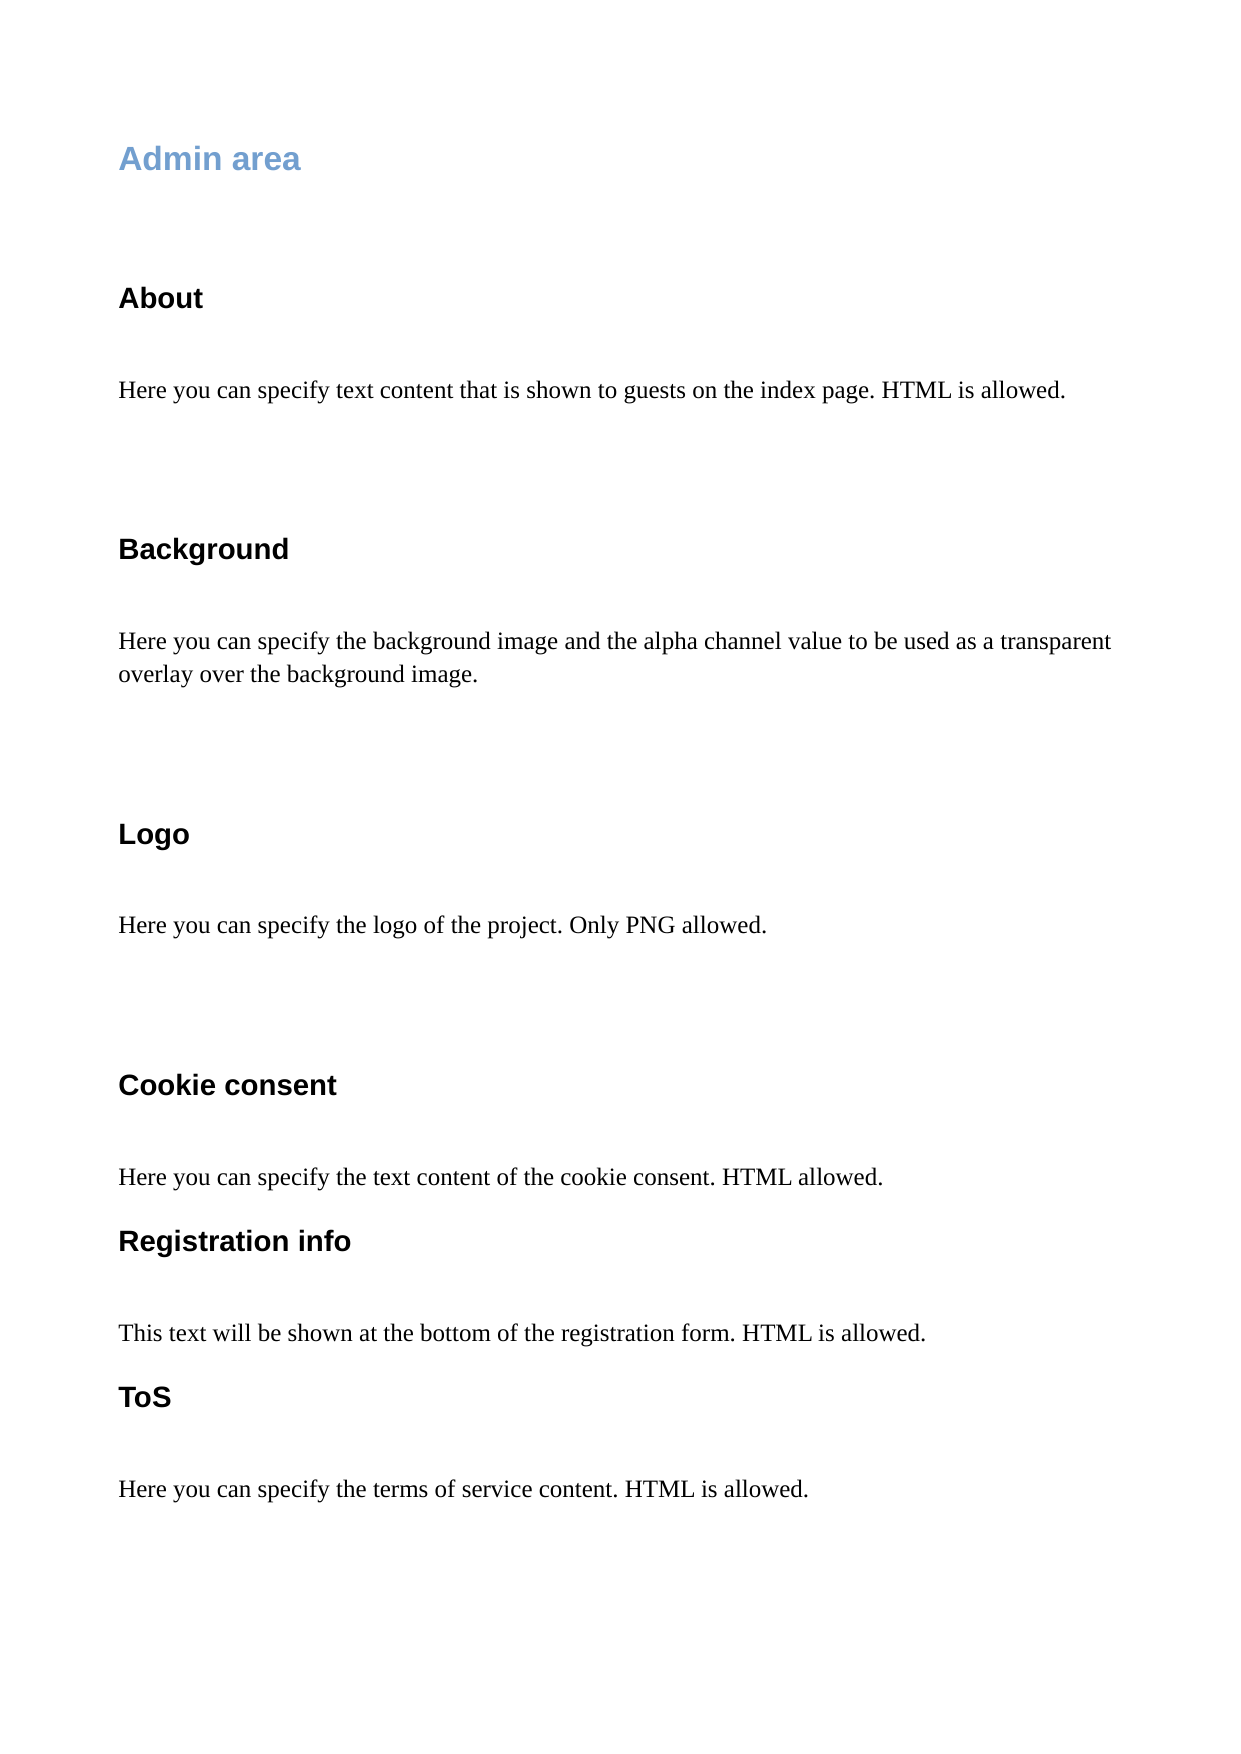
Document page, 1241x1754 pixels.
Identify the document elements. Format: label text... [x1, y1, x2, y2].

subtitle Background [118, 532, 1122, 566]
text Here you can specify the terms of service content. HTML is allowed. [118, 1474, 1122, 1502]
text This text will be shown at the bottom of the registration form. HTML is allowed. [118, 1318, 1122, 1346]
text Here you can specify the text content of the cookie consent. HTML allowed. [118, 1162, 1122, 1190]
subtitle Logo [118, 817, 1122, 850]
text Here you can specify text content that is shown to guests on the index page. HTML is allowed. [118, 375, 1122, 404]
subtitle Cookie consent [118, 1068, 1122, 1102]
subtitle Registration info [118, 1224, 1122, 1258]
text Here you can specify the logo of the project. Only PNG allowed. [118, 910, 1122, 939]
text Here you can specify the background image and the alpha channel value to be used as a transparent overlay over the background image. [118, 626, 1122, 688]
subtitle ToS [118, 1380, 1122, 1414]
subtitle About [118, 281, 1122, 315]
subtitle Admin area [118, 139, 1122, 178]
